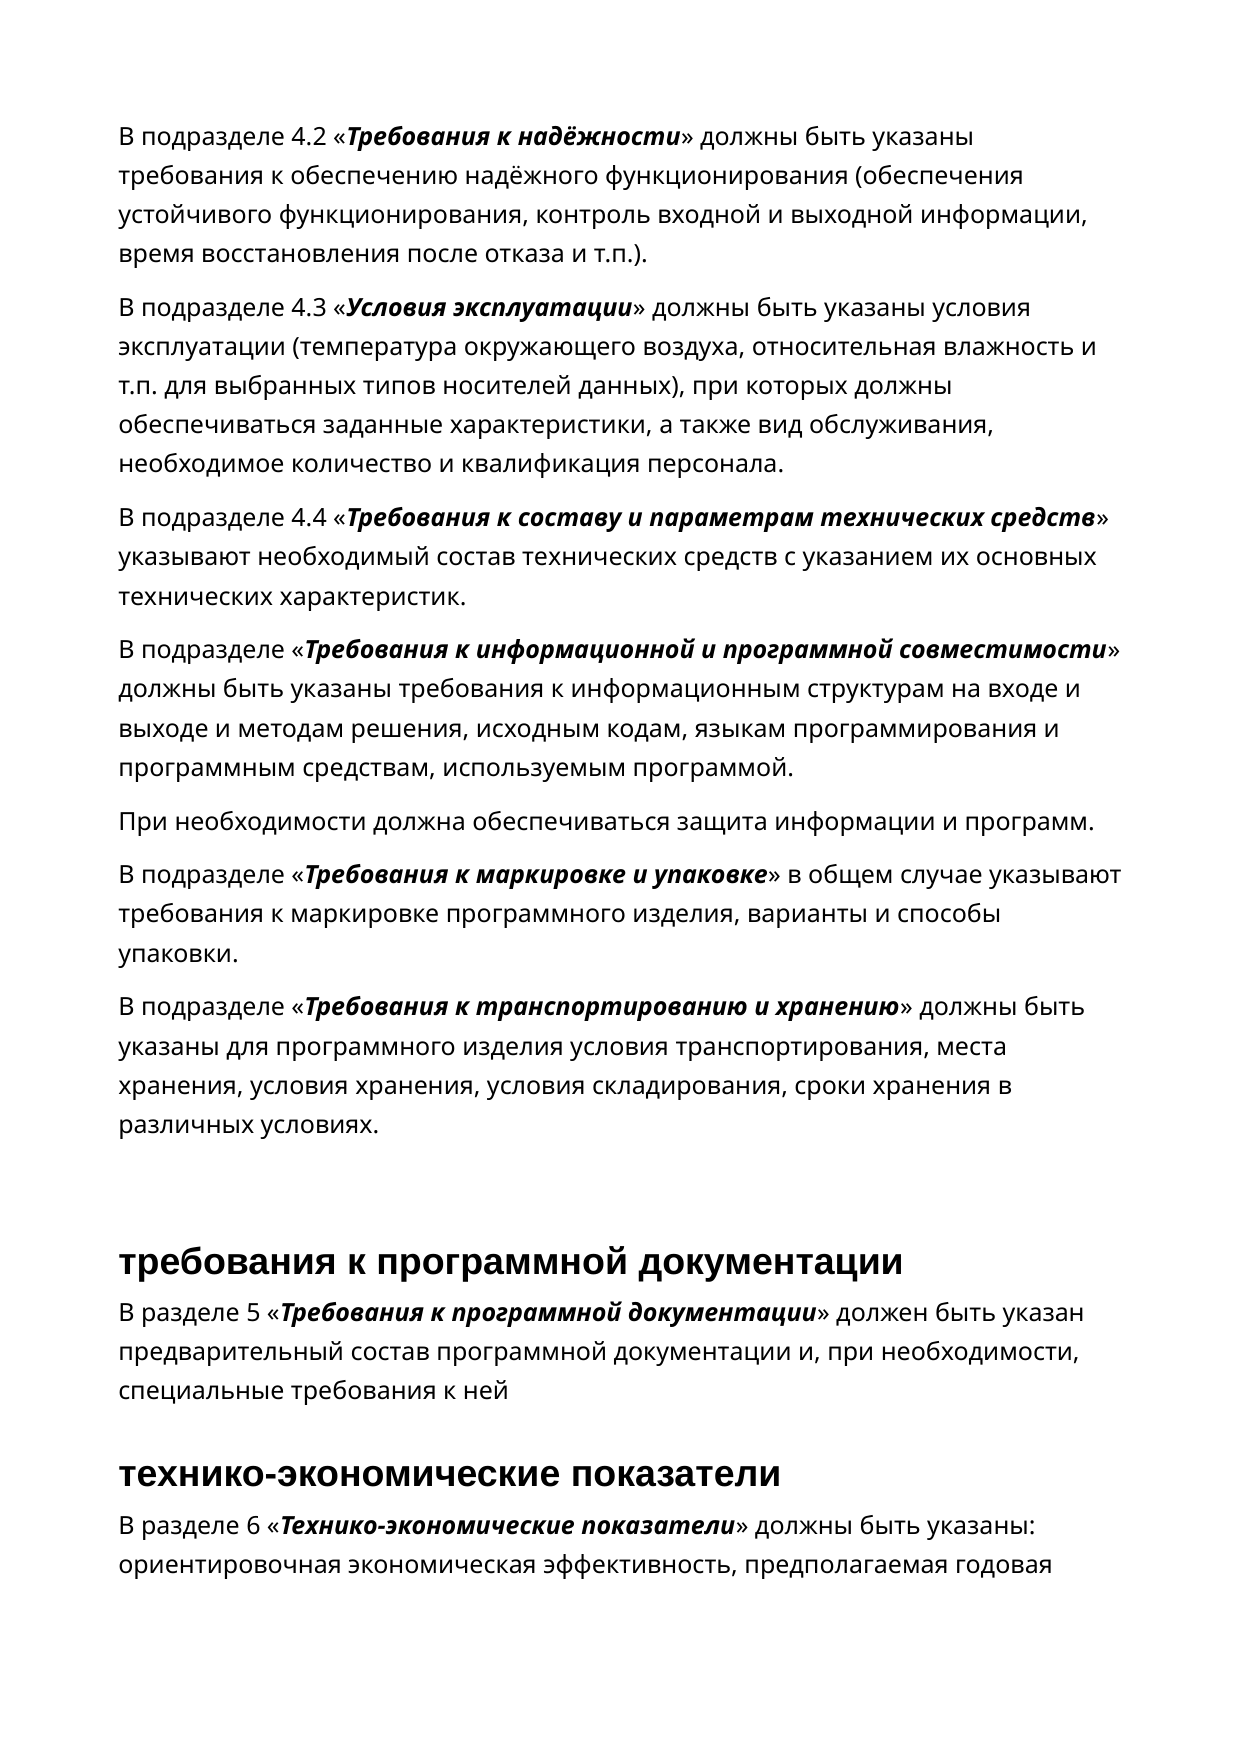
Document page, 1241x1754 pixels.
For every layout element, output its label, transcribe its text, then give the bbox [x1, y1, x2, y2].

text В подразделе «Требования к информационной и программной совместимости» должны быть указаны требования к информационным структурам на входе и выходе и методам решения, исходным кодам, языкам программирования и программным средствам, используемым программой. [118, 632, 1122, 783]
text В подразделе 4.4 «Требования к составу и параметрам технических средств» указывают необходимый состав технических средств с указанием их основных технических характеристик. [118, 500, 1122, 612]
text При необходимости должна обеспечиваться защита информации и программ. [118, 803, 1122, 837]
text В разделе 6 «Технико-экономические показатели» должны быть указаны: ориентировочная экономическая эффективность, предполагаемая годовая [118, 1507, 1122, 1581]
subtitle требования к программной документации [118, 1239, 1122, 1282]
subtitle технико-экономические показатели [118, 1452, 1122, 1495]
text В подразделе 4.3 «Условия эксплуатации» должны быть указаны условия эксплуатации (температура окружающего воздуха, относительная влажность и т.п. для выбранных типов носителей данных), при которых должны обеспечиваться заданные характеристики, а также вид обслуживания, необходимое количество и квалификация персонала. [118, 289, 1122, 480]
text В разделе 5 «Требования к программной документации» должен быть указан предварительный состав программной документации и, при необходимости, специальные требования к ней [118, 1294, 1122, 1407]
text В подразделе 4.2 «Требования к надёжности» должны быть указаны требования к обеспечению надёжного функционирования (обеспечения устойчивого функционирования, контроль входной и выходной информации, время восстановления после отказа и т.п.). [118, 118, 1122, 270]
text В подразделе «Требования к маркировке и упаковке» в общем случае указывают требования к маркировке программного изделия, варианты и способы упаковки. [118, 857, 1122, 969]
text В подразделе «Требования к транспортированию и хранению» должны быть указаны для программного изделия условия транспортирования, места хранения, условия хранения, условия складирования, сроки хранения в различных условиях. [118, 989, 1122, 1141]
